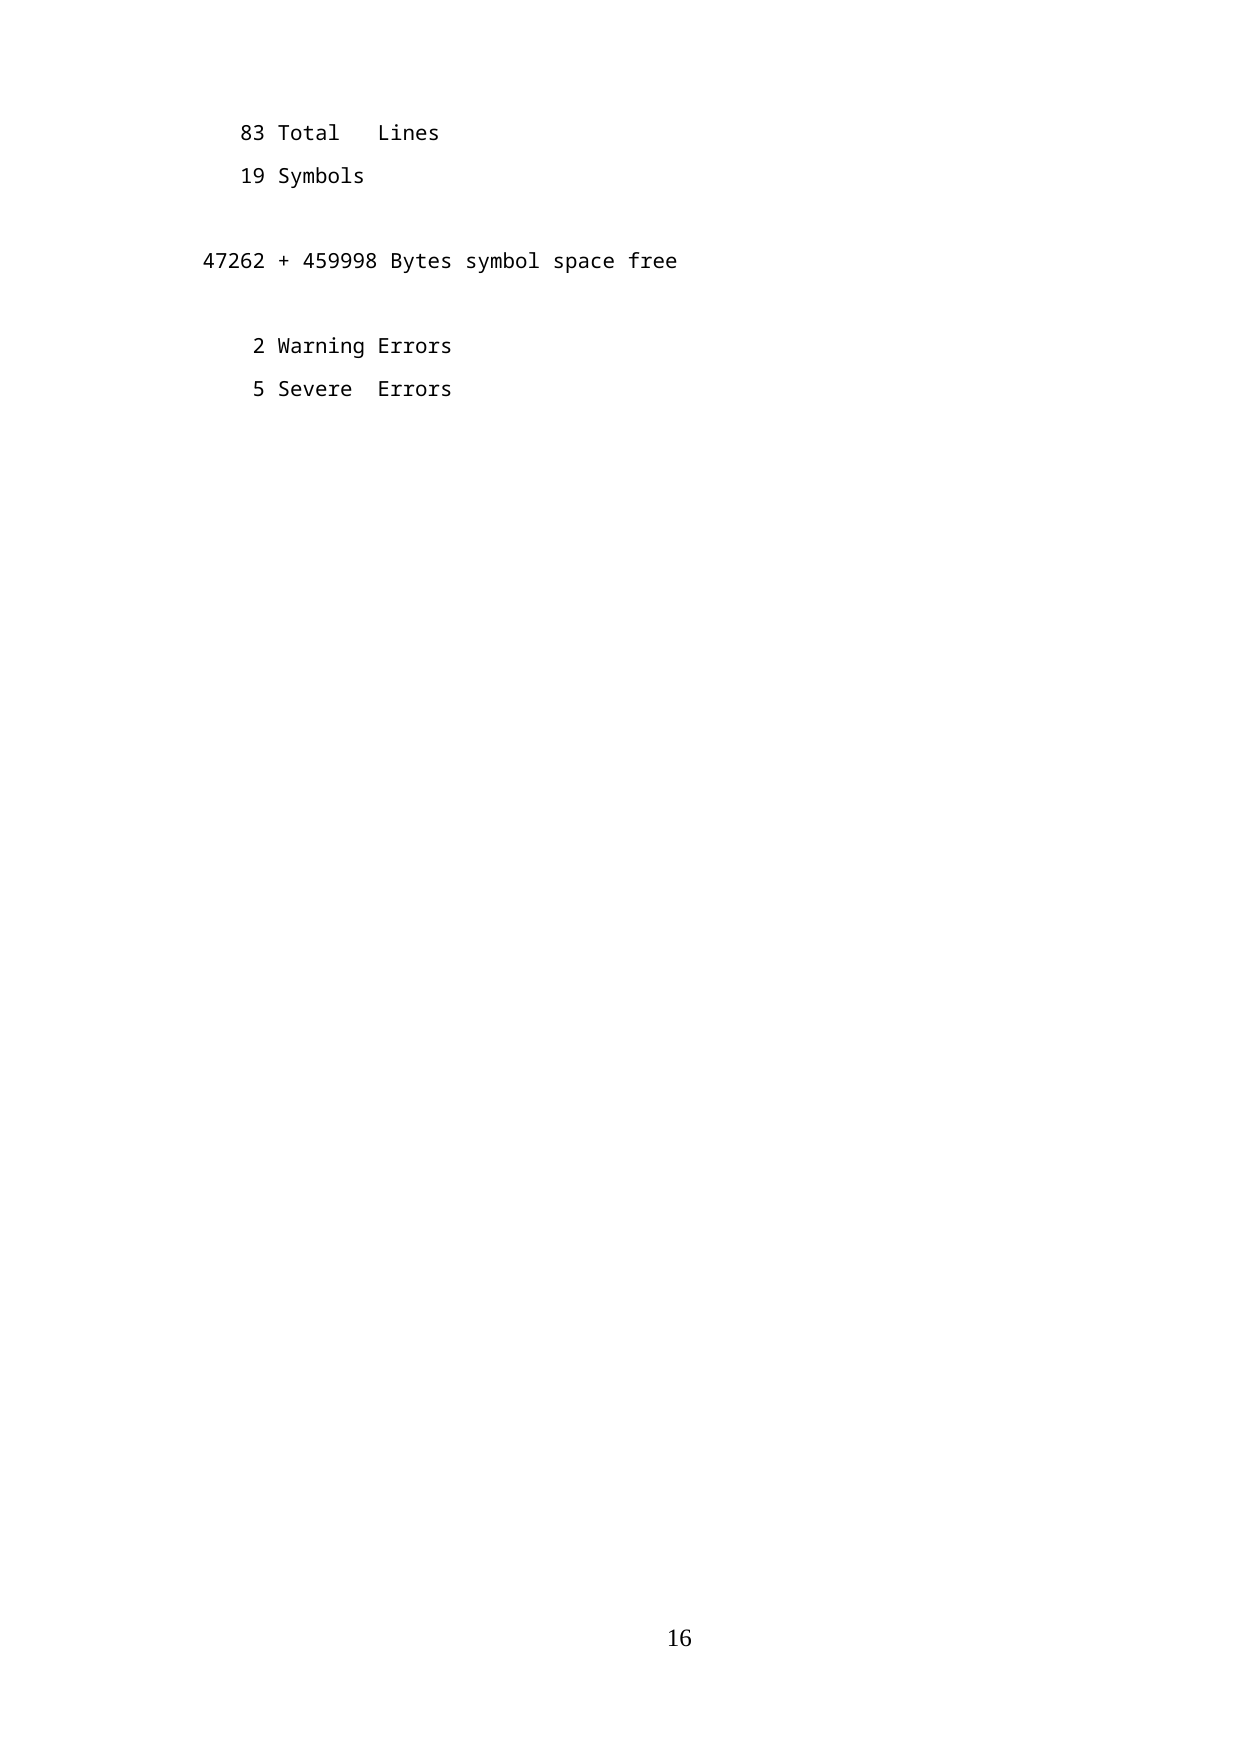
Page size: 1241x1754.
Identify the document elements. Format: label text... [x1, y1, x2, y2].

text 47262 + 459998 Bytes symbol space free [177, 246, 1181, 274]
text 2 Warning Errors [177, 331, 1181, 359]
text 5 Severe Errors [177, 374, 1181, 402]
text 83 Total Lines [177, 118, 1181, 147]
text 19 Symbols [177, 161, 1181, 189]
